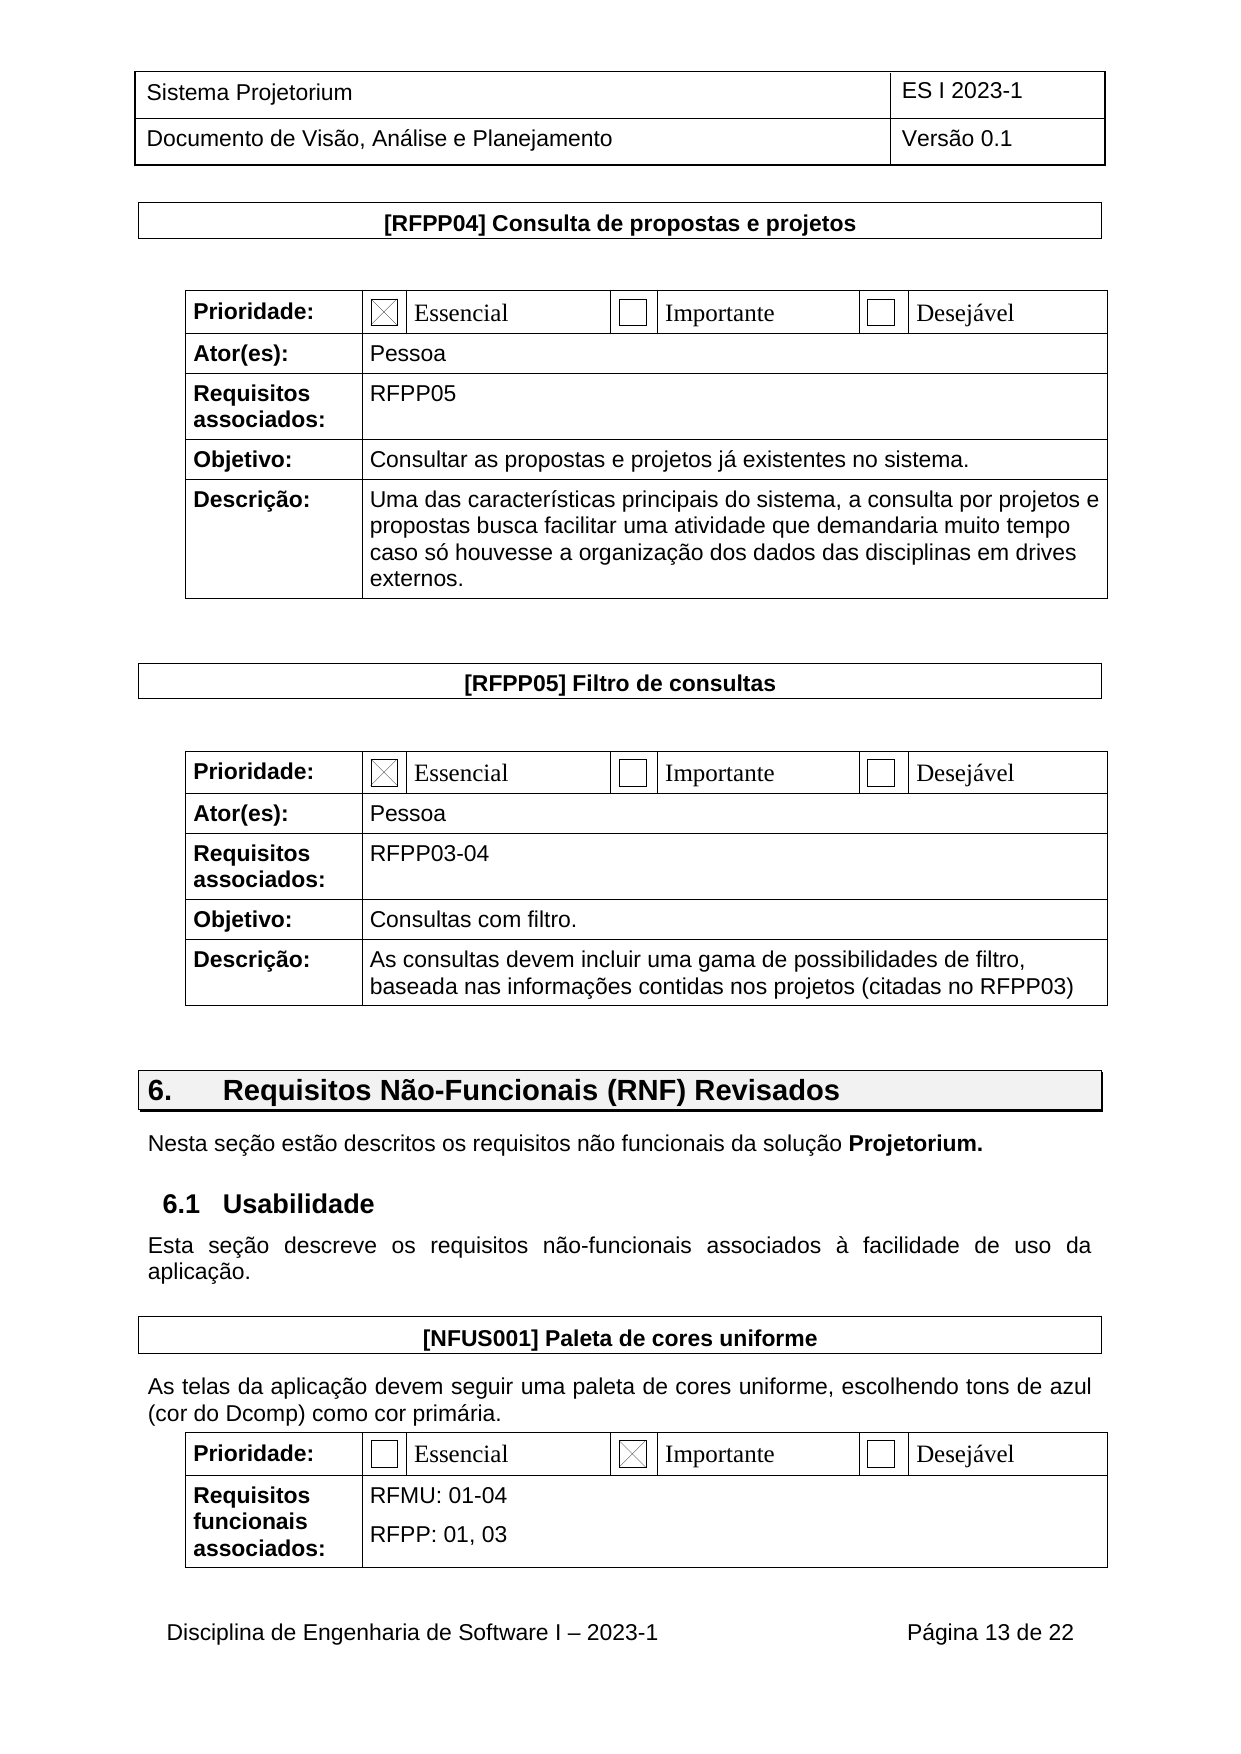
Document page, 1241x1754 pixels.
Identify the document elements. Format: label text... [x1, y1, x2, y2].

table_header [860, 752, 908, 793]
table_cell RFPP05 [363, 374, 1107, 439]
table_header Prioridade: [186, 1433, 362, 1474]
table_cell Pessoa [363, 334, 1107, 372]
table_cell Objetivo: [186, 900, 362, 939]
table_header Prioridade: [186, 291, 362, 333]
table_header Importante [658, 291, 859, 333]
table_cell RFPP03-04 [363, 834, 1107, 899]
text Esta seção descreve os requisitos não-funcionais associados à facilidade de uso da aplicação. [148, 1232, 1092, 1284]
table_header Desejável [909, 752, 1107, 793]
subtitle Usabilidade [162, 1188, 1092, 1219]
table_header [611, 1433, 657, 1474]
text As telas da aplicação devem seguir uma paleta de cores uniforme, escolhendo tons de azul (cor do Dcomp) como cor primária. [148, 1373, 1092, 1426]
table_header [611, 752, 657, 793]
table_header Desejável [909, 1433, 1107, 1474]
table_cell Uma das características principais do sistema, a consulta por projetos e propostas busca facilitar uma atividade que demandaria muito tempo caso só houvesse a organização dos dados das disciplinas em drives externos. [363, 480, 1107, 598]
table_header Essencial [407, 1433, 610, 1474]
subtitle [NFUS001] Paleta de cores uniforme [139, 1317, 1101, 1353]
table_header [363, 752, 406, 793]
table_header [363, 291, 406, 333]
table_cell Requisitos associados: [186, 834, 362, 899]
table_header Desejável [909, 291, 1107, 333]
table_cell Consultas com filtro. [363, 900, 1107, 939]
table_header Importante [658, 1433, 859, 1474]
subtitle Requisitos Não-Funcionais (RNF) Revisados [139, 1071, 1101, 1109]
table_header Essencial [407, 291, 610, 333]
table_cell Pessoa [363, 794, 1107, 833]
table_header Essencial [407, 752, 610, 793]
text [RFPP05] Filtro de consultas [139, 664, 1101, 698]
table_cell Requisitos funcionais associados: [186, 1476, 362, 1567]
table_cell Descrição: [186, 480, 362, 598]
table_cell As consultas devem incluir uma gama de possibilidades de filtro, baseada nas informações contidas nos projetos (citadas no RFPP03) [363, 940, 1107, 1005]
table_header Prioridade: [186, 752, 362, 793]
table_header [363, 1433, 406, 1474]
table_cell Objetivo: [186, 440, 362, 479]
table_cell Consultar as propostas e projetos já existentes no sistema. [363, 440, 1107, 479]
table_header [860, 1433, 908, 1474]
table_header [611, 291, 657, 333]
table_header [860, 291, 908, 333]
table_cell Ator(es): [186, 334, 362, 372]
table_cell Ator(es): [186, 794, 362, 833]
table_cell Descrição: [186, 940, 362, 1005]
text [RFPP04] Consulta de propostas e projetos [139, 203, 1101, 238]
table_cell RFMU: 01-04 RFPP: 01, 03 [363, 1476, 1107, 1567]
table_cell Requisitos associados: [186, 374, 362, 439]
text Nesta seção estão descritos os requisitos não funcionais da solução Projetorium. [148, 1130, 1092, 1157]
table_header Importante [658, 752, 859, 793]
